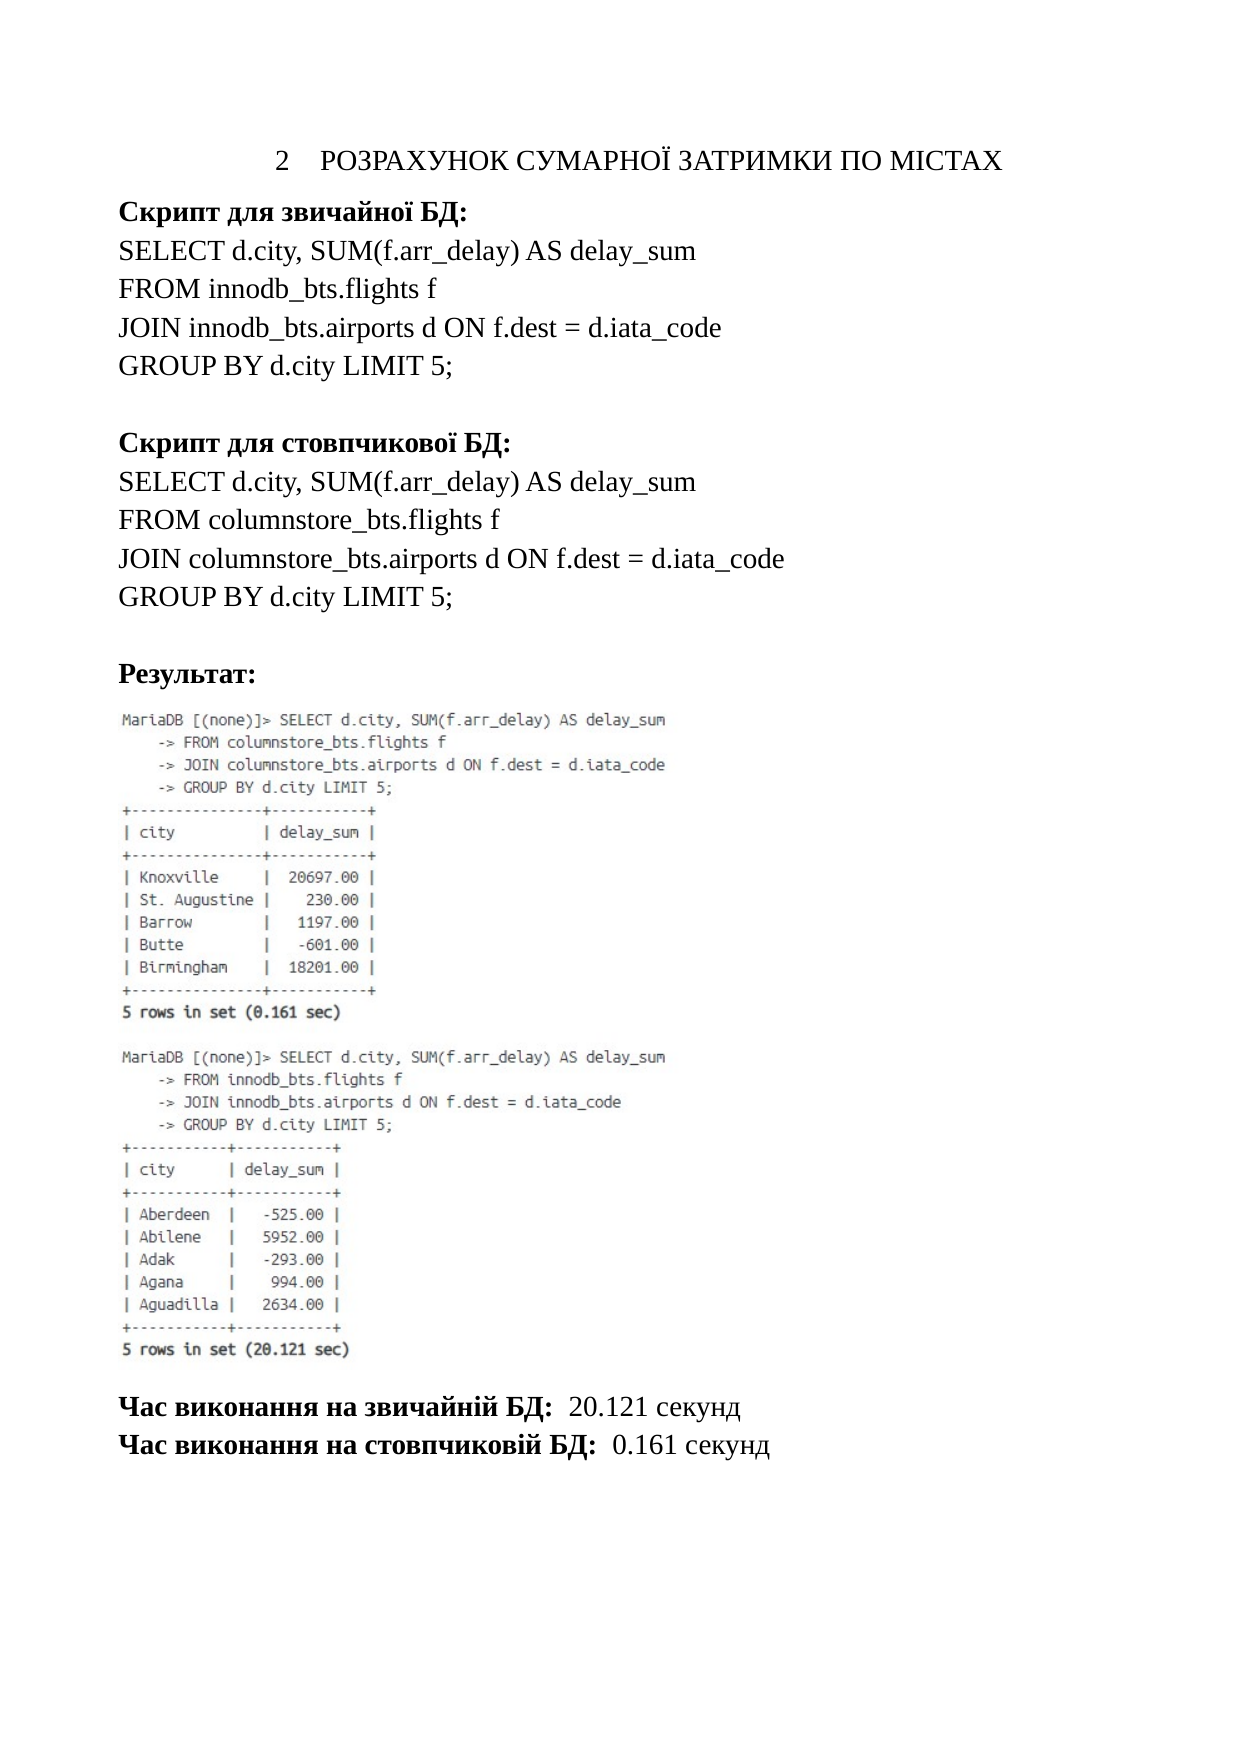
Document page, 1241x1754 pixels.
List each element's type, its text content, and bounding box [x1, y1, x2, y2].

text Час виконання на стовпчиковій БД: 0.161 секунд [118, 1427, 1122, 1461]
text GROUP BY d.city LIMIT 5; [118, 348, 1122, 382]
text FROM innodb_bts.flights f [118, 271, 1122, 305]
text Час виконання на звичайній БД: 20.121 секунд [118, 1389, 1122, 1422]
text SELECT d.city, SUM(f.arr_delay) AS delay_sum [118, 233, 1122, 266]
text JOIN innodb_bts.airports d ON f.dest = d.iata_code [118, 310, 1122, 343]
picture [117, 693, 711, 1370]
text Скрипт для стовпчикової БД: [118, 425, 1122, 459]
text Скрипт для звичайної БД: [118, 194, 1122, 228]
text SELECT d.city, SUM(f.arr_delay) AS delay_sum [118, 464, 1122, 497]
subtitle Розрахунок сумарної затримки по містах [156, 143, 1122, 177]
text JOIN columnstore_bts.airports d ON f.dest = d.iata_code [118, 541, 1122, 574]
text GROUP BY d.city LIMIT 5; [118, 579, 1122, 613]
text FROM columnstore_bts.flights f [118, 502, 1122, 536]
text Результат: [118, 657, 1122, 690]
